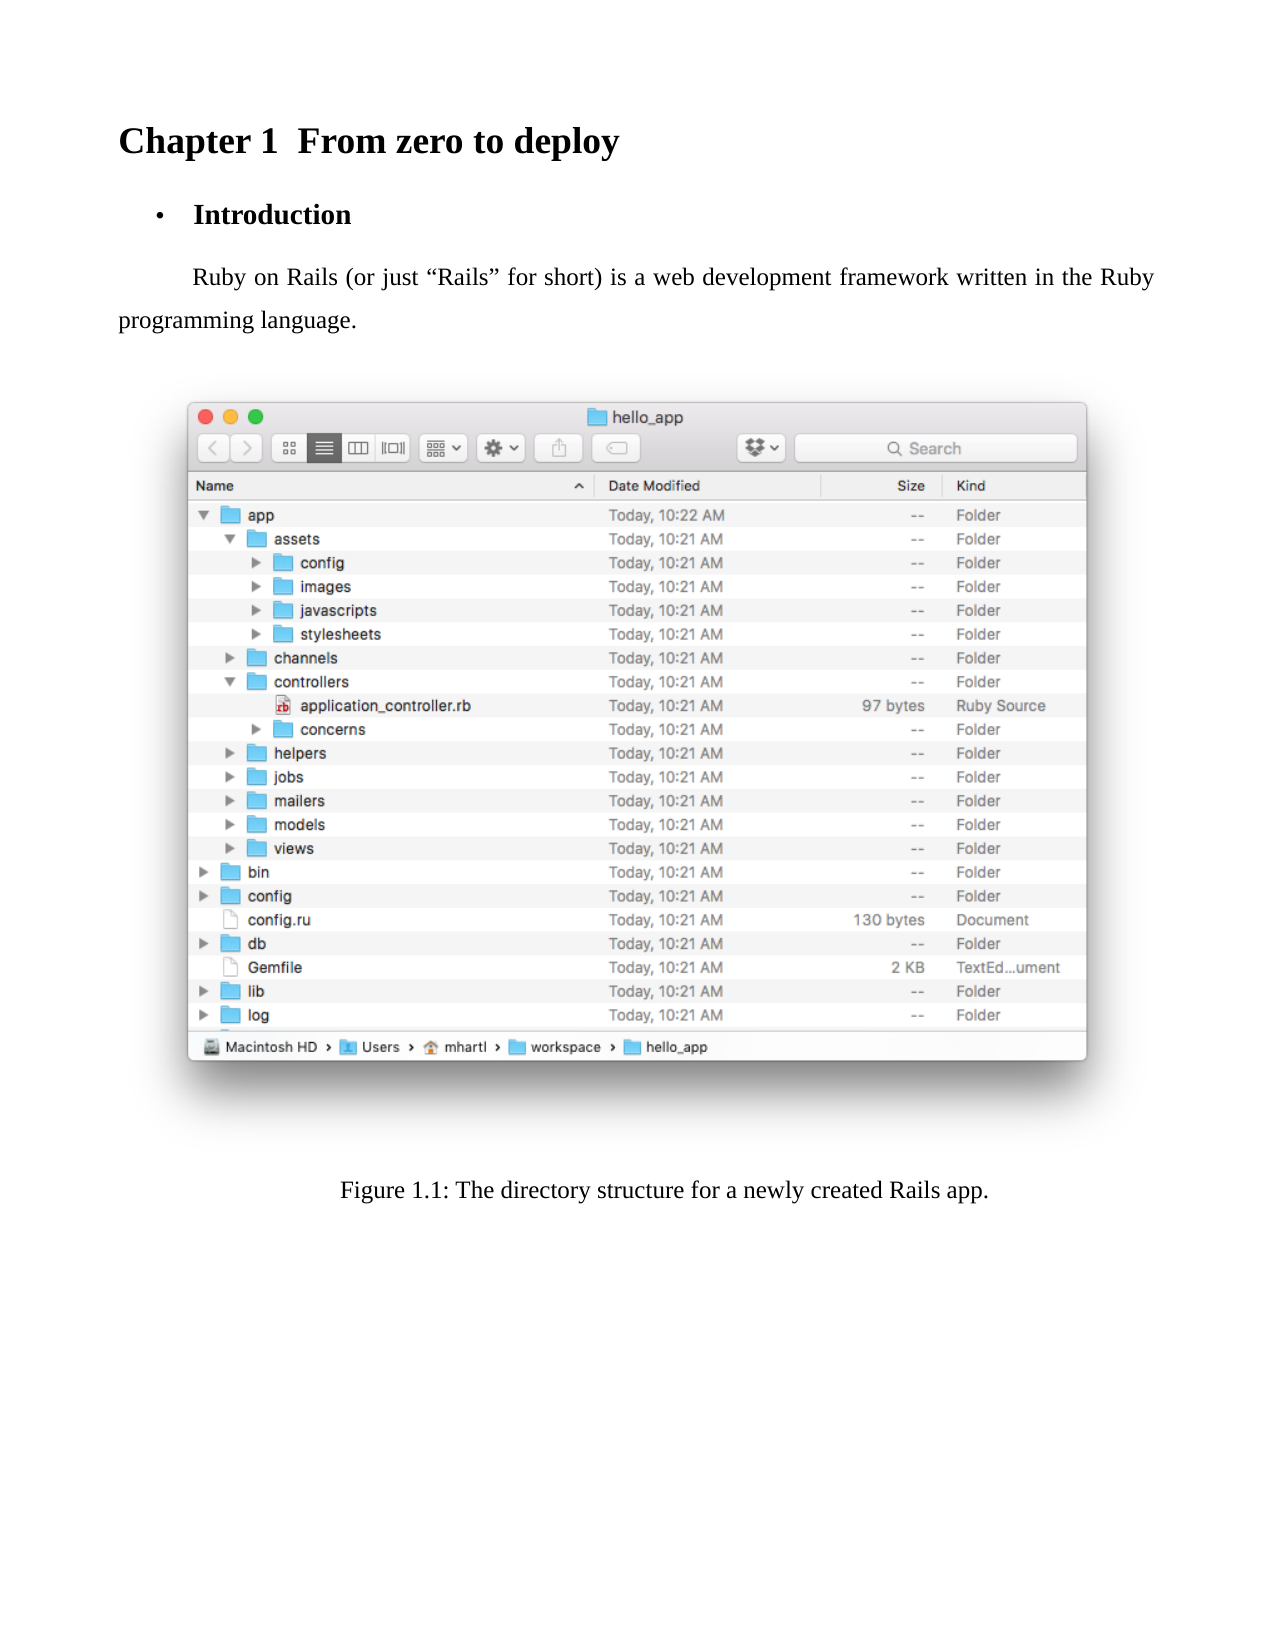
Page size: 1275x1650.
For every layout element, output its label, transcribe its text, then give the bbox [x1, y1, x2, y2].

text Ruby on Rails (or just “Rails” for short) is a web development framework written in the Ruby programming language. [118, 262, 1157, 334]
text Chapter 1 From zero to deploy [118, 118, 1157, 161]
list Introduction [156, 197, 1157, 231]
text Figure 1.1: The directory structure for a newly created Rails app. [118, 1161, 1157, 1203]
picture [118, 363, 1157, 1161]
